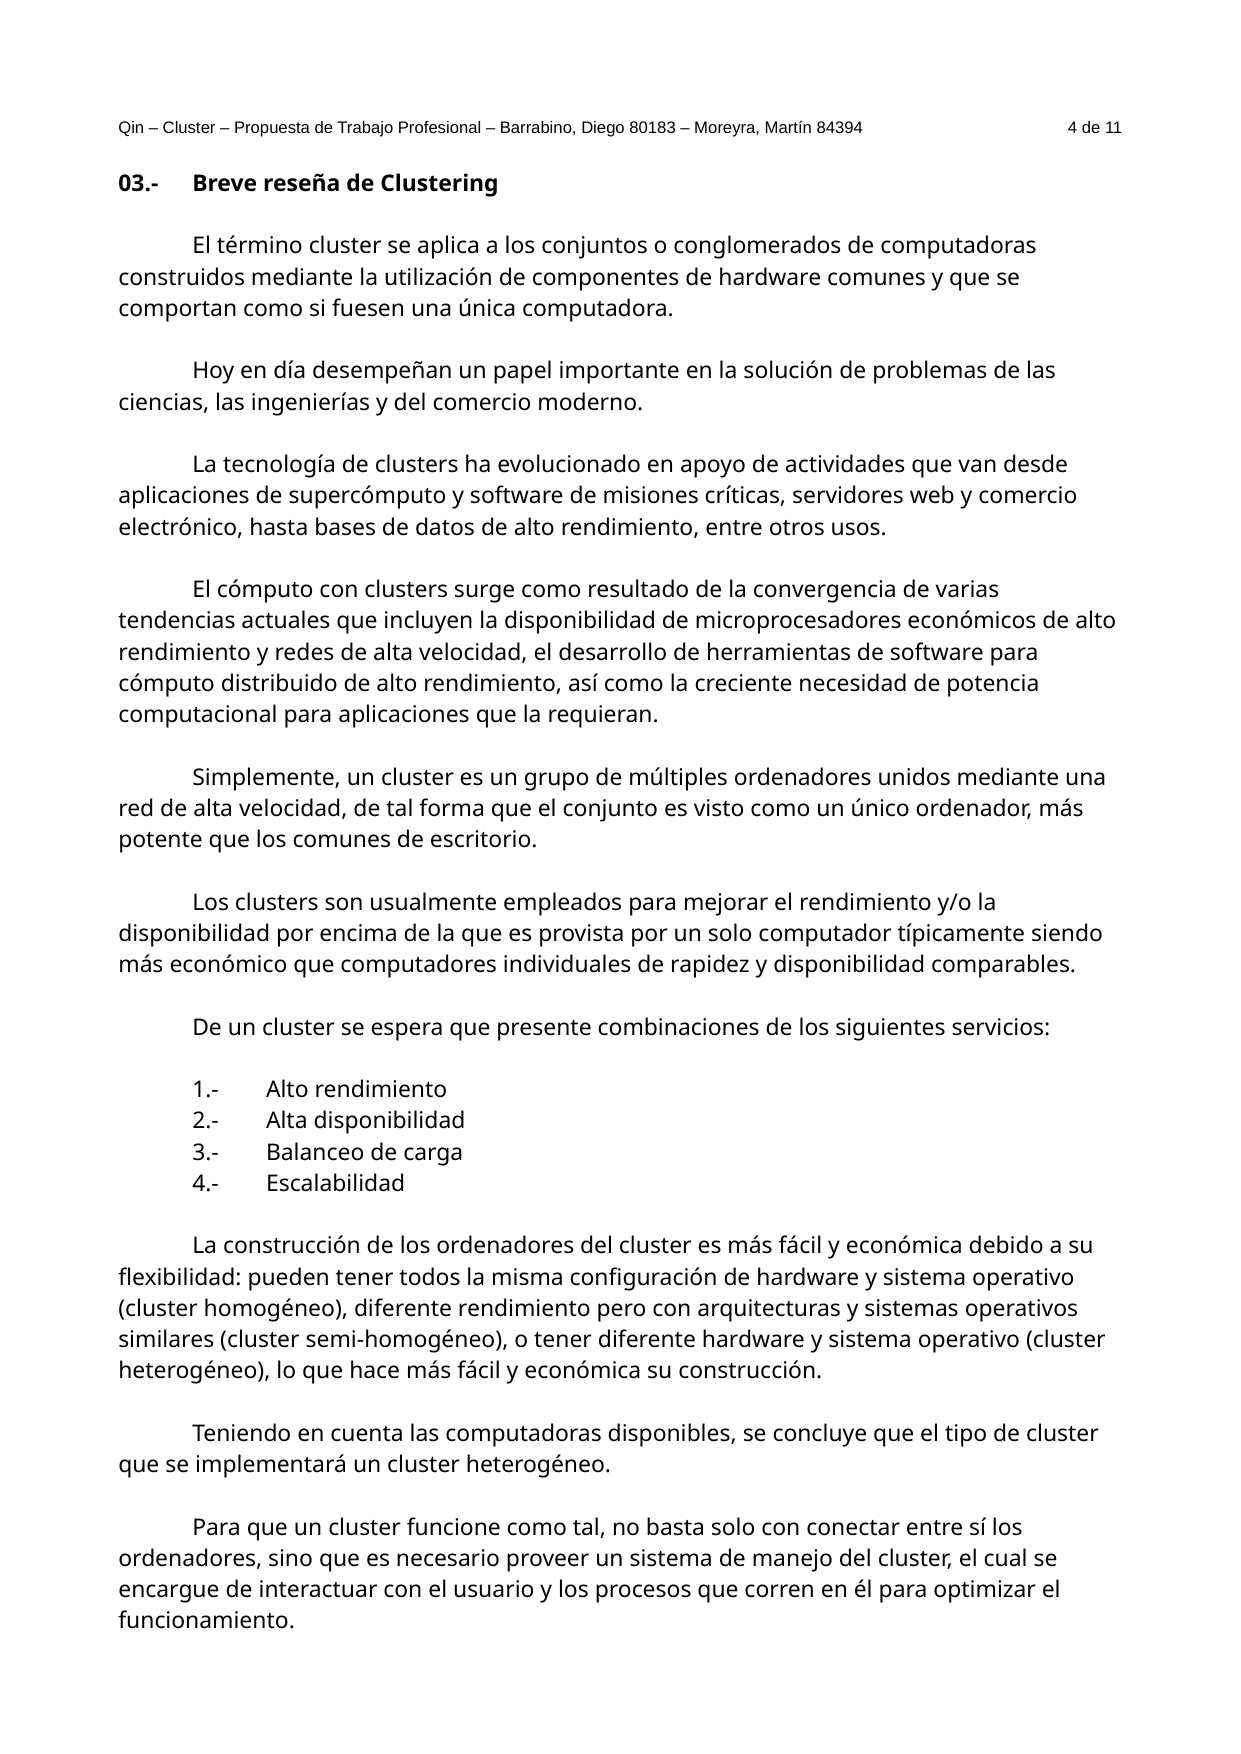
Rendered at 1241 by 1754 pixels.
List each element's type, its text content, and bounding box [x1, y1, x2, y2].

text Hoy en día desempeñan un papel importante en la solución de problemas de las ciencias, las ingenierías y del comercio moderno. [118, 354, 1122, 417]
text 4.- Escalabilidad [118, 1167, 1122, 1198]
text El término cluster se aplica a los conjuntos o conglomerados de computadoras construidos mediante la utilización de componentes de hardware comunes y que se comportan como si fuesen una única computadora. [118, 229, 1122, 323]
text 3.- Balanceo de carga [118, 1136, 1122, 1167]
text Teniendo en cuenta las computadoras disponibles, se concluye que el tipo de cluster que se implementará un cluster heterogéneo. [118, 1417, 1122, 1479]
text El cómputo con clusters surge como resultado de la convergencia de varias tendencias actuales que incluyen la disponibilidad de microprocesadores económicos de alto rendimiento y redes de alta velocidad, el desarrollo de herramientas de software para cómputo distribuido de alto rendimiento, así como la creciente necesidad de potencia computacional para aplicaciones que la requieran. [118, 573, 1122, 729]
text La construcción de los ordenadores del cluster es más fácil y económica debido a su flexibilidad: pueden tener todos la misma configuración de hardware y sistema operativo (cluster homogéneo), diferente rendimiento pero con arquitecturas y sistemas operativos similares (cluster semi-homogéneo), o tener diferente hardware y sistema operativo (cluster heterogéneo), lo que hace más fácil y económica su construcción. [118, 1229, 1122, 1386]
text La tecnología de clusters ha evolucionado en apoyo de actividades que van desde aplicaciones de supercómputo y software de misiones críticas, servidores web y comercio electrónico, hasta bases de datos de alto rendimiento, entre otros usos. [118, 448, 1122, 542]
text 03.- Breve reseña de Clustering [118, 167, 1122, 198]
text Los clusters son usualmente empleados para mejorar el rendimiento y/o la disponibilidad por encima de la que es provista por un solo computador típicamente siendo más económico que computadores individuales de rapidez y disponibilidad comparables. [118, 886, 1122, 979]
text 2.- Alta disponibilidad [118, 1104, 1122, 1136]
text De un cluster se espera que presente combinaciones de los siguientes servicios: [118, 1011, 1122, 1042]
text Simplemente, un cluster es un grupo de múltiples ordenadores unidos mediante una red de alta velocidad, de tal forma que el conjunto es visto como un único ordenador, más potente que los comunes de escritorio. [118, 761, 1122, 854]
text Para que un cluster funcione como tal, no basta solo con conectar entre sí los ordenadores, sino que es necesario proveer un sistema de manejo del cluster, el cual se encargue de interactuar con el usuario y los procesos que corren en él para optimizar el funcionamiento. [118, 1511, 1122, 1636]
text 1.- Alto rendimiento [118, 1073, 1122, 1104]
